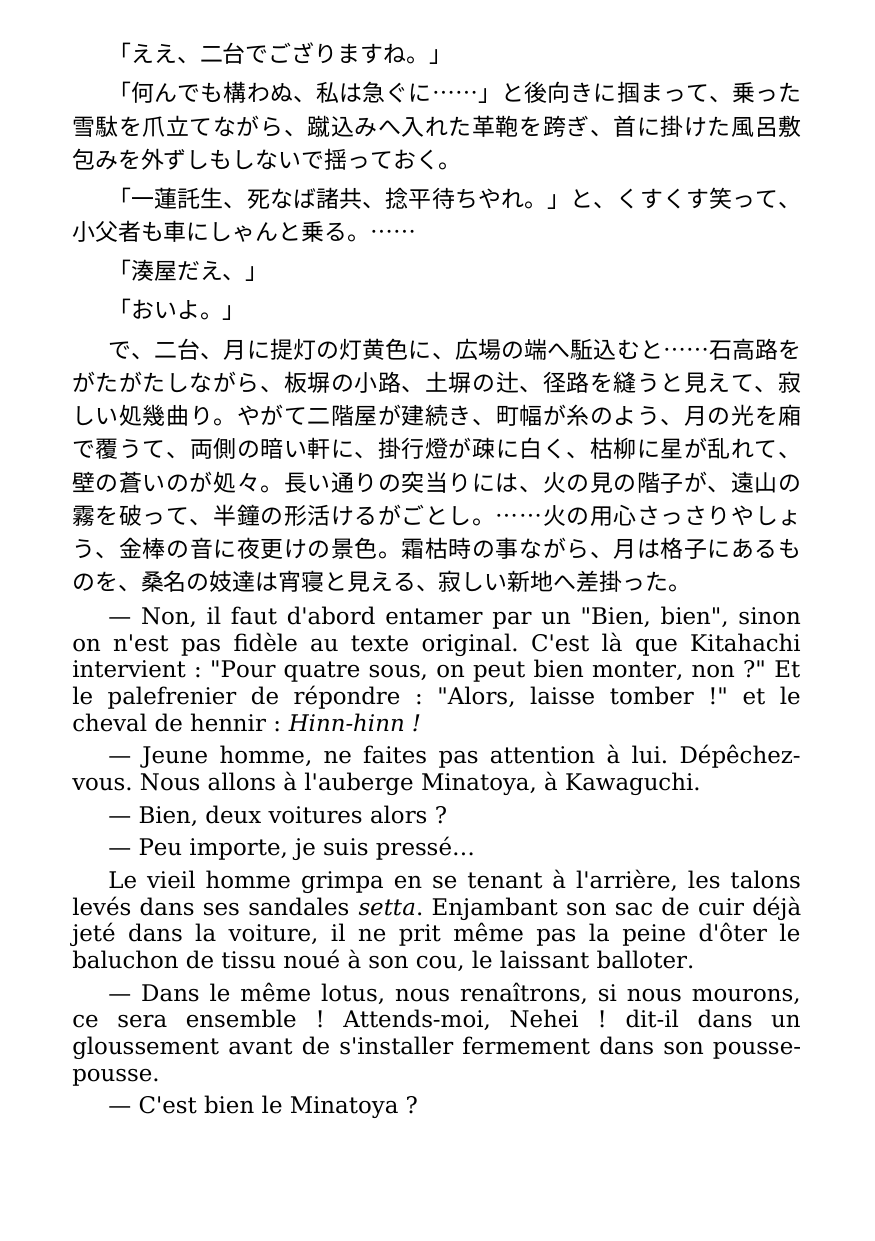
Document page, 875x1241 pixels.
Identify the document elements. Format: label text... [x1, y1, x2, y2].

text — Peu importe, je suis pressé… [72, 834, 802, 861]
text Le vieil homme grimpa en se tenant à l'arrière, les talons levés dans ses sandales setta. Enjambant son sac de cuir déjà jeté dans la voiture, il ne prit même pas la peine d'ôter le baluchon de tissu noué à son cou, le laissant balloter. [72, 867, 802, 974]
text — Jeune homme, ne faites pas attention à lui. Dépêchez-vous. Nous allons à l'auberge Minatoya, à Kawaguchi. [72, 743, 802, 796]
text 「何んでも構わぬ、私は急ぐに……」と後向きに掴まって、乗った雪駄を爪立てながら、蹴込みへ入れた革鞄を跨ぎ、首に掛けた風呂敷包みを外ずしもしないで揺っておく。 [72, 75, 802, 175]
text — Bien, deux voitures alors ? [72, 802, 802, 828]
text 「一蓮託生、死なば諸共、捻平待ちやれ。」と、くすくす笑って、小父者も車にしゃんと乗る。…… [72, 181, 802, 247]
text — Non, il faut d'abord entamer par un "Bien, bien", sinon on n'est pas fidèle au texte original. C'est là que Kitahachi intervient : "Pour quatre sous, on peut bien monter, non ?" Et le palefrenier de répondre : "Alors, laisse tomber !" et le cheval de hennir : Hinn-hinn ! [72, 603, 802, 737]
text 「湊屋だえ、」 [72, 253, 802, 286]
text — C'est bien le Minatoya ? [72, 1092, 802, 1119]
text — Dans le même lotus, nous renaîtrons, si nous mourons, ce sera ensemble ! Attends-moi, Nehei ! dit-il dans un gloussement avant de s'installer fermement dans son pousse-pousse. [72, 980, 802, 1086]
text 「おいよ。」 [72, 292, 802, 326]
text で、二台、月に提灯の灯黄色に、広場の端へ駈込むと……石高路をがたがたしながら、板塀の小路、土塀の辻、径路を縫うと見えて、寂しい処幾曲り。やがて二階屋が建続き、町幅が糸のよう、月の光を廂で覆うて、両側の暗い軒に、掛行燈が疎に白く、枯柳に星が乱れて、壁の蒼いのが処々。長い通りの突当りには、火の見の階子が、遠山の霧を破って、半鐘の形活けるがごとし。……火の用心さっさりやしょう、金棒の音に夜更けの景色。霜枯時の事ながら、月は格子にあるものを、桑名の妓達は宵寝と見える、寂しい新地へ差掛った。 [72, 332, 802, 597]
text 「ええ、二台でござりますね。」 [72, 36, 802, 69]
